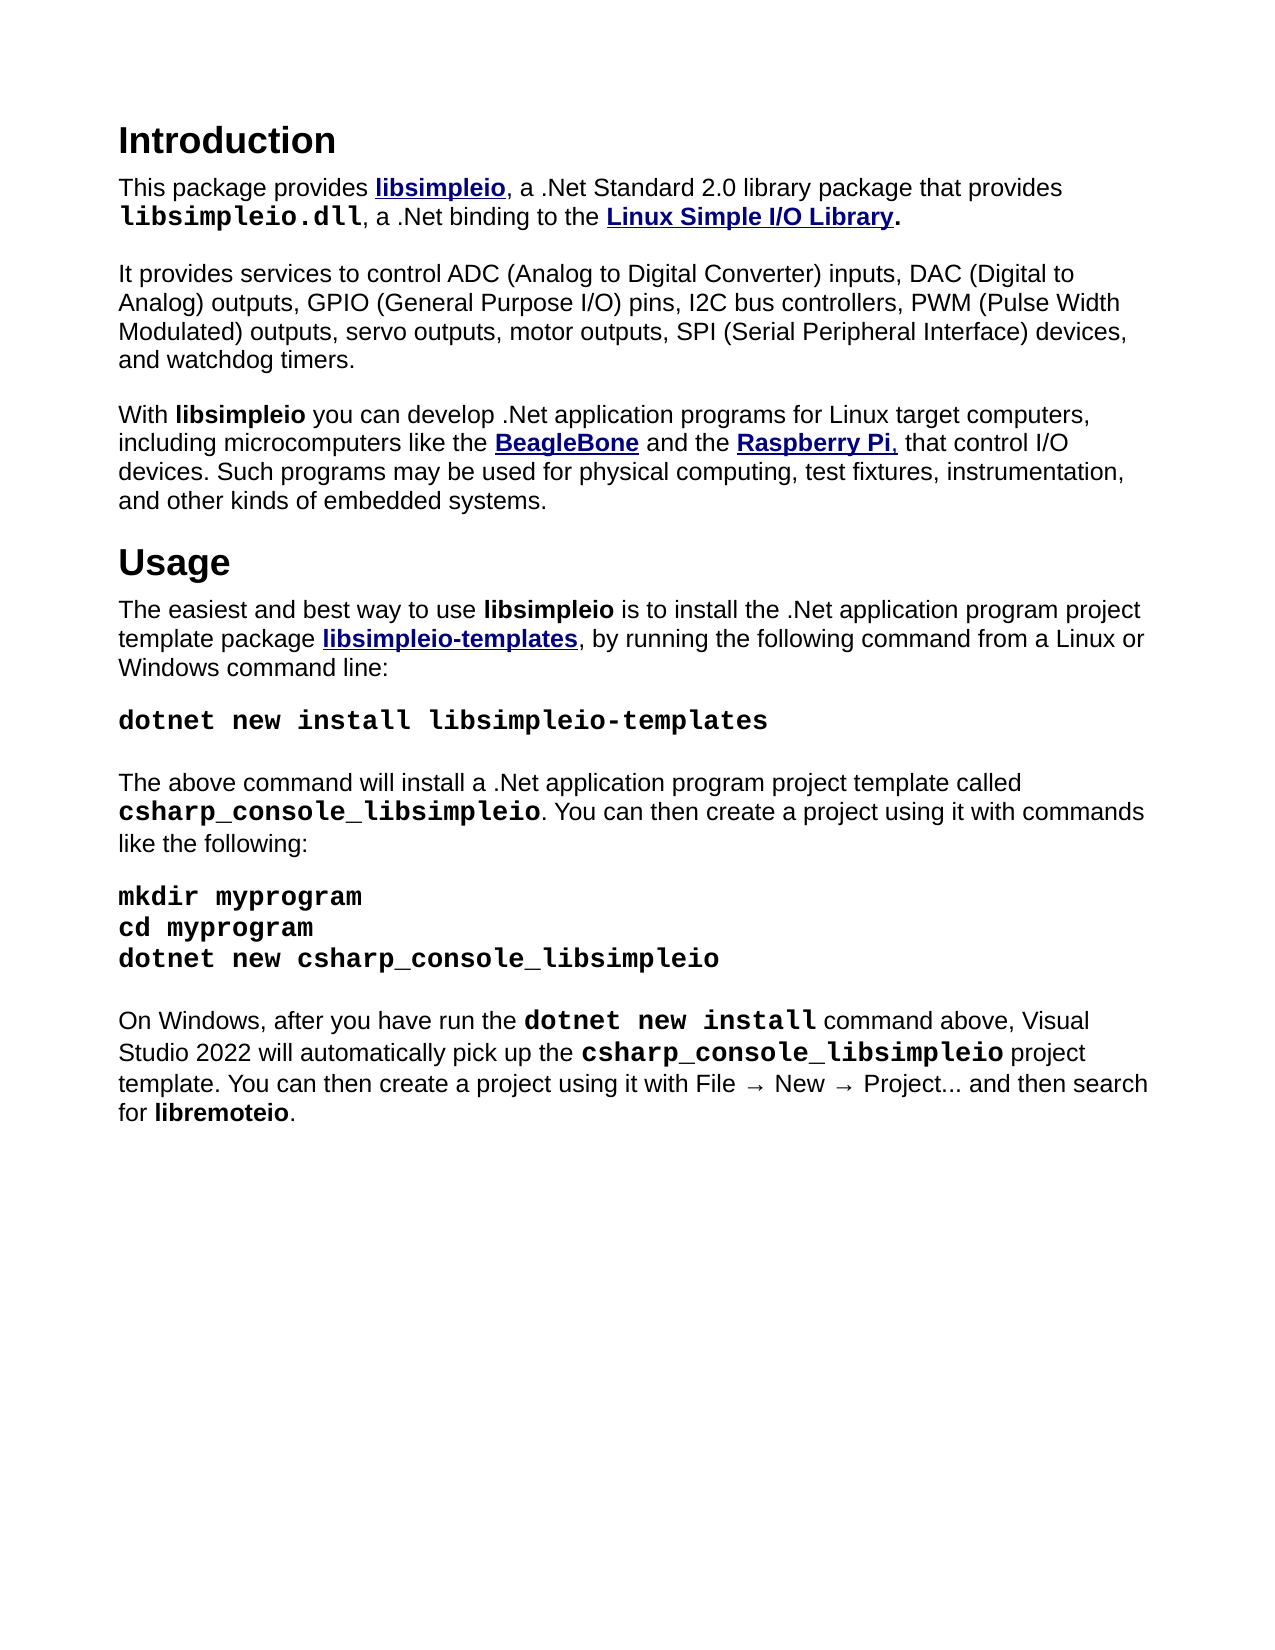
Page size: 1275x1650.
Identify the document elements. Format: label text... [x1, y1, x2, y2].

text The easiest and best way to use libsimpleio is to install the .Net application program project template package libsimpleio-templates, by running the following command from a Linux or Windows command line: [118, 595, 1157, 681]
text With libsimpleio you can develop .Net application programs for Linux target computers, including microcomputers like the BeagleBone and the Raspberry Pi, that control I/O devices. Such programs may be used for physical computing, test fixtures, instrumentation, and other kinds of embedded systems. [118, 399, 1157, 514]
text cd myprogram [118, 914, 1157, 944]
text dotnet new install libsimpleio-templates [118, 707, 1157, 738]
text This package provides libsimpleio, a .Net Standard 2.0 library package that provides libsimpleio.dll, a .Net binding to the Linux Simple I/O Library. [118, 173, 1157, 233]
text dotnet new csharp_console_libsimpleio [118, 944, 1157, 975]
subtitle Usage [118, 540, 1157, 583]
text mkdir myprogram [118, 883, 1157, 914]
text It provides services to control ADC (Analog to Digital Converter) inputs, DAC (Digital to Analog) outputs, GPIO (General Purpose I/O) pins, I2C bus controllers, PWM (Pulse Width Modulated) outputs, servo outputs, motor outputs, SPI (Serial Peripheral Interface) devices, and watchdog timers. [118, 259, 1157, 374]
text The above command will install a .Net application program project template called csharp_console_libsimpleio. You can then create a project using it with commands like the following: [118, 768, 1157, 857]
text On Windows, after you have run the dotnet new install command above, Visual Studio 2022 will automatically pick up the csharp_console_libsimpleio project template. You can then create a project using it with File → New → Project... and then search for libremoteio. [118, 1006, 1157, 1127]
subtitle Introduction [118, 118, 1157, 161]
